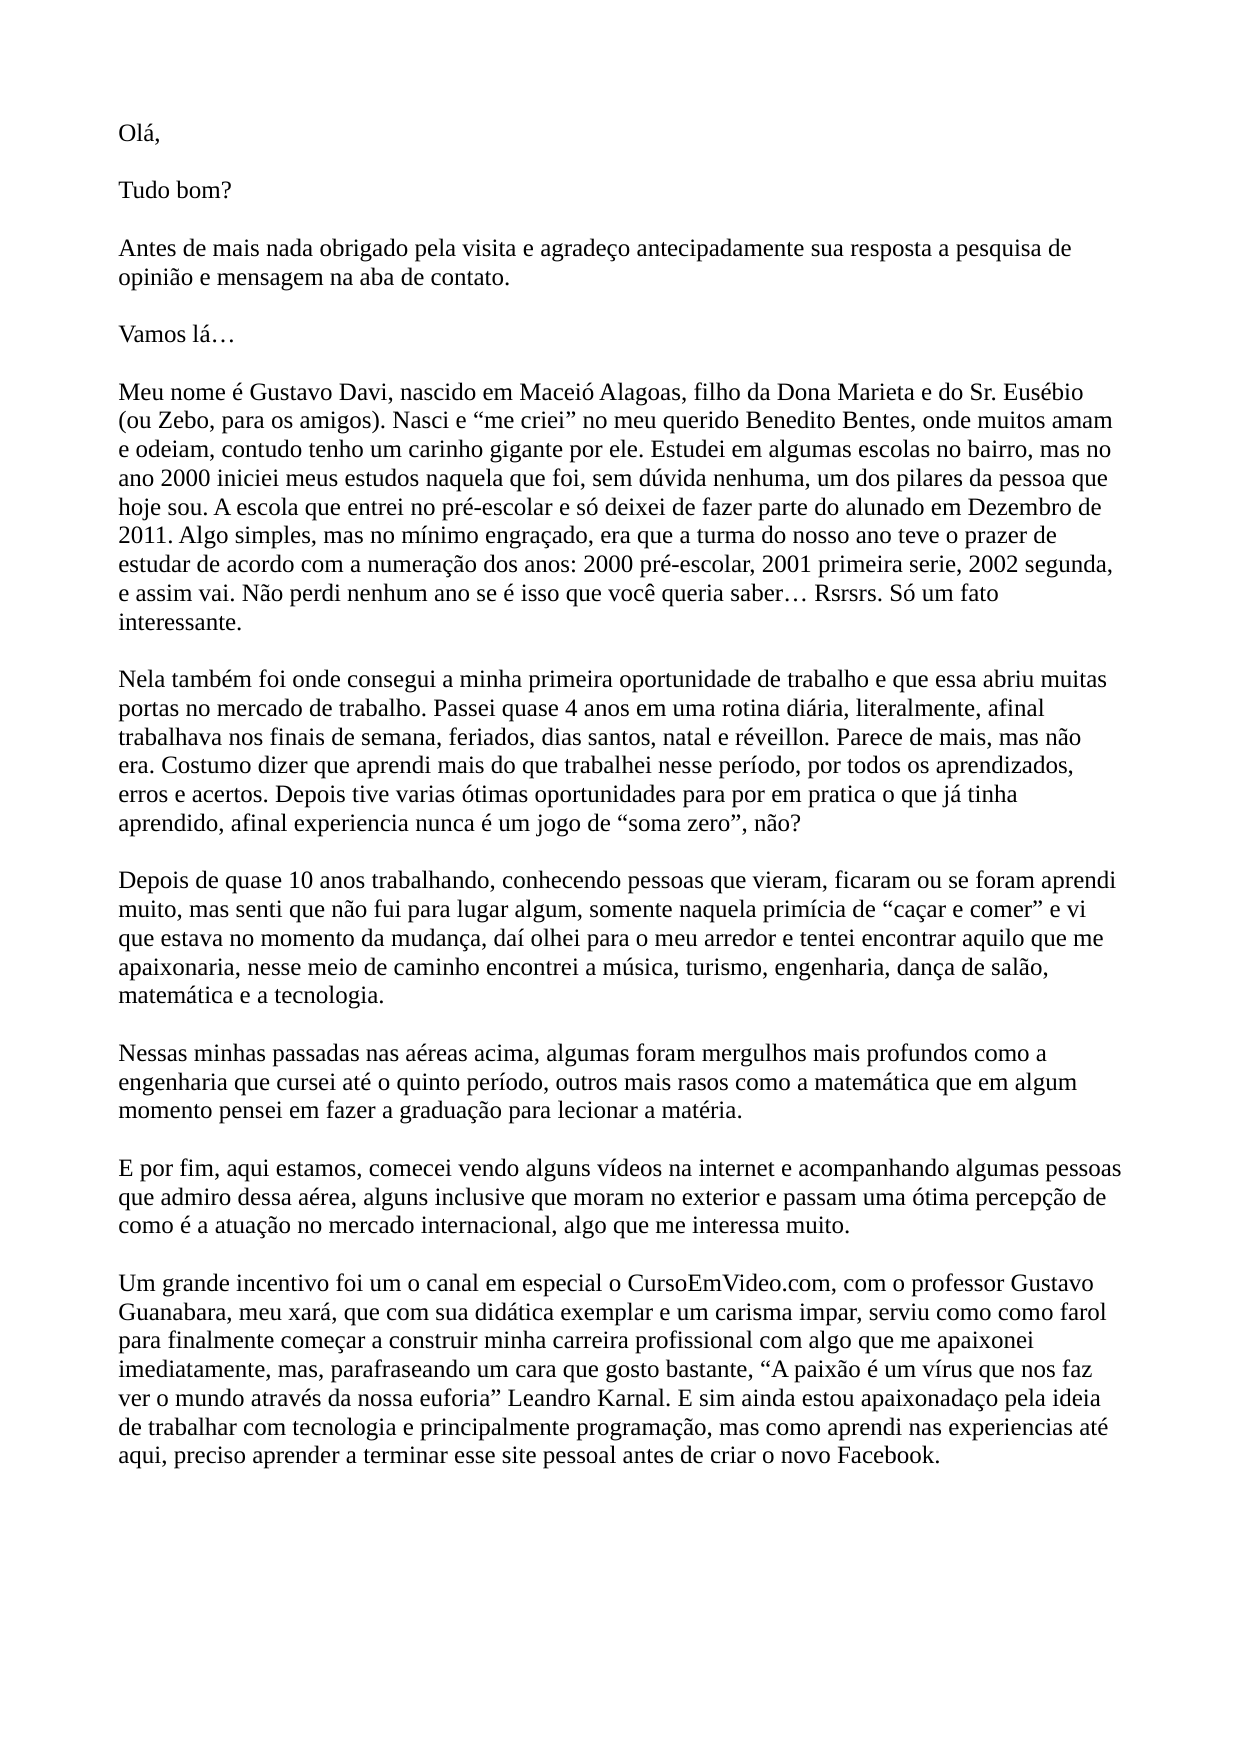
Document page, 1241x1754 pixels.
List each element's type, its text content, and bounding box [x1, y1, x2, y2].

text Depois de quase 10 anos trabalhando, conhecendo pessoas que vieram, ficaram ou se foram aprendi muito, mas senti que não fui para lugar algum, somente naquela primícia de “caçar e comer” e vi que estava no momento da mudança, daí olhei para o meu arredor e tentei encontrar aquilo que me apaixonaria, nesse meio de caminho encontrei a música, turismo, engenharia, dança de salão, matemática e a tecnologia. [118, 866, 1122, 1009]
text Um grande incentivo foi um o canal em especial o CursoEmVideo.com, com o professor Gustavo Guanabara, meu xará, que com sua didática exemplar e um carisma impar, serviu como como farol para finalmente começar a construir minha carreira profissional com algo que me apaixonei imediatamente, mas, parafraseando um cara que gosto bastante, “A paixão é um vírus que nos faz ver o mundo através da nossa euforia” Leandro Karnal. E sim ainda estou apaixonadaço pela ideia de trabalhar com tecnologia e principalmente programação, mas como aprendi nas experiencias até aqui, preciso aprender a terminar esse site pessoal antes de criar o novo Facebook. [118, 1268, 1122, 1469]
text Antes de mais nada obrigado pela visita e agradeço antecipadamente sua resposta a pesquisa de opinião e mensagem na aba de contato. [118, 233, 1122, 291]
text Olá, [118, 118, 1122, 147]
text Tudo bom? [118, 176, 1122, 204]
text Nessas minhas passadas nas aéreas acima, algumas foram mergulhos mais profundos como a engenharia que cursei até o quinto período, outros mais rasos como a matemática que em algum momento pensei em fazer a graduação para lecionar a matéria. [118, 1038, 1122, 1124]
text Vamos lá… [118, 319, 1122, 348]
text Meu nome é Gustavo Davi, nascido em Maceió Alagoas, filho da Dona Marieta e do Sr. Eusébio (ou Zebo, para os amigos). Nasci e “me criei” no meu querido Benedito Bentes, onde muitos amam e odeiam, contudo tenho um carinho gigante por ele. Estudei em algumas escolas no bairro, mas no ano 2000 iniciei meus estudos naquela que foi, sem dúvida nenhuma, um dos pilares da pessoa que hoje sou. A escola que entrei no pré-escolar e só deixei de fazer parte do alunado em Dezembro de 2011. Algo simples, mas no mínimo engraçado, era que a turma do nosso ano teve o prazer de estudar de acordo com a numeração dos anos: 2000 pré-escolar, 2001 primeira serie, 2002 segunda, e assim vai. Não perdi nenhum ano se é isso que você queria saber… Rsrsrs. Só um fato interessante. [118, 377, 1122, 636]
text Nela também foi onde consegui a minha primeira oportunidade de trabalho e que essa abriu muitas portas no mercado de trabalho. Passei quase 4 anos em uma rotina diária, literalmente, afinal trabalhava nos finais de semana, feriados, dias santos, natal e réveillon. Parece de mais, mas não era. Costumo dizer que aprendi mais do que trabalhei nesse período, por todos os aprendizados, erros e acertos. Depois tive varias ótimas oportunidades para por em pratica o que já tinha aprendido, afinal experiencia nunca é um jogo de “soma zero”, não? [118, 664, 1122, 837]
text E por fim, aqui estamos, comecei vendo alguns vídeos na internet e acompanhando algumas pessoas que admiro dessa aérea, alguns inclusive que moram no exterior e passam uma ótima percepção de como é a atuação no mercado internacional, algo que me interessa muito. [118, 1153, 1122, 1239]
